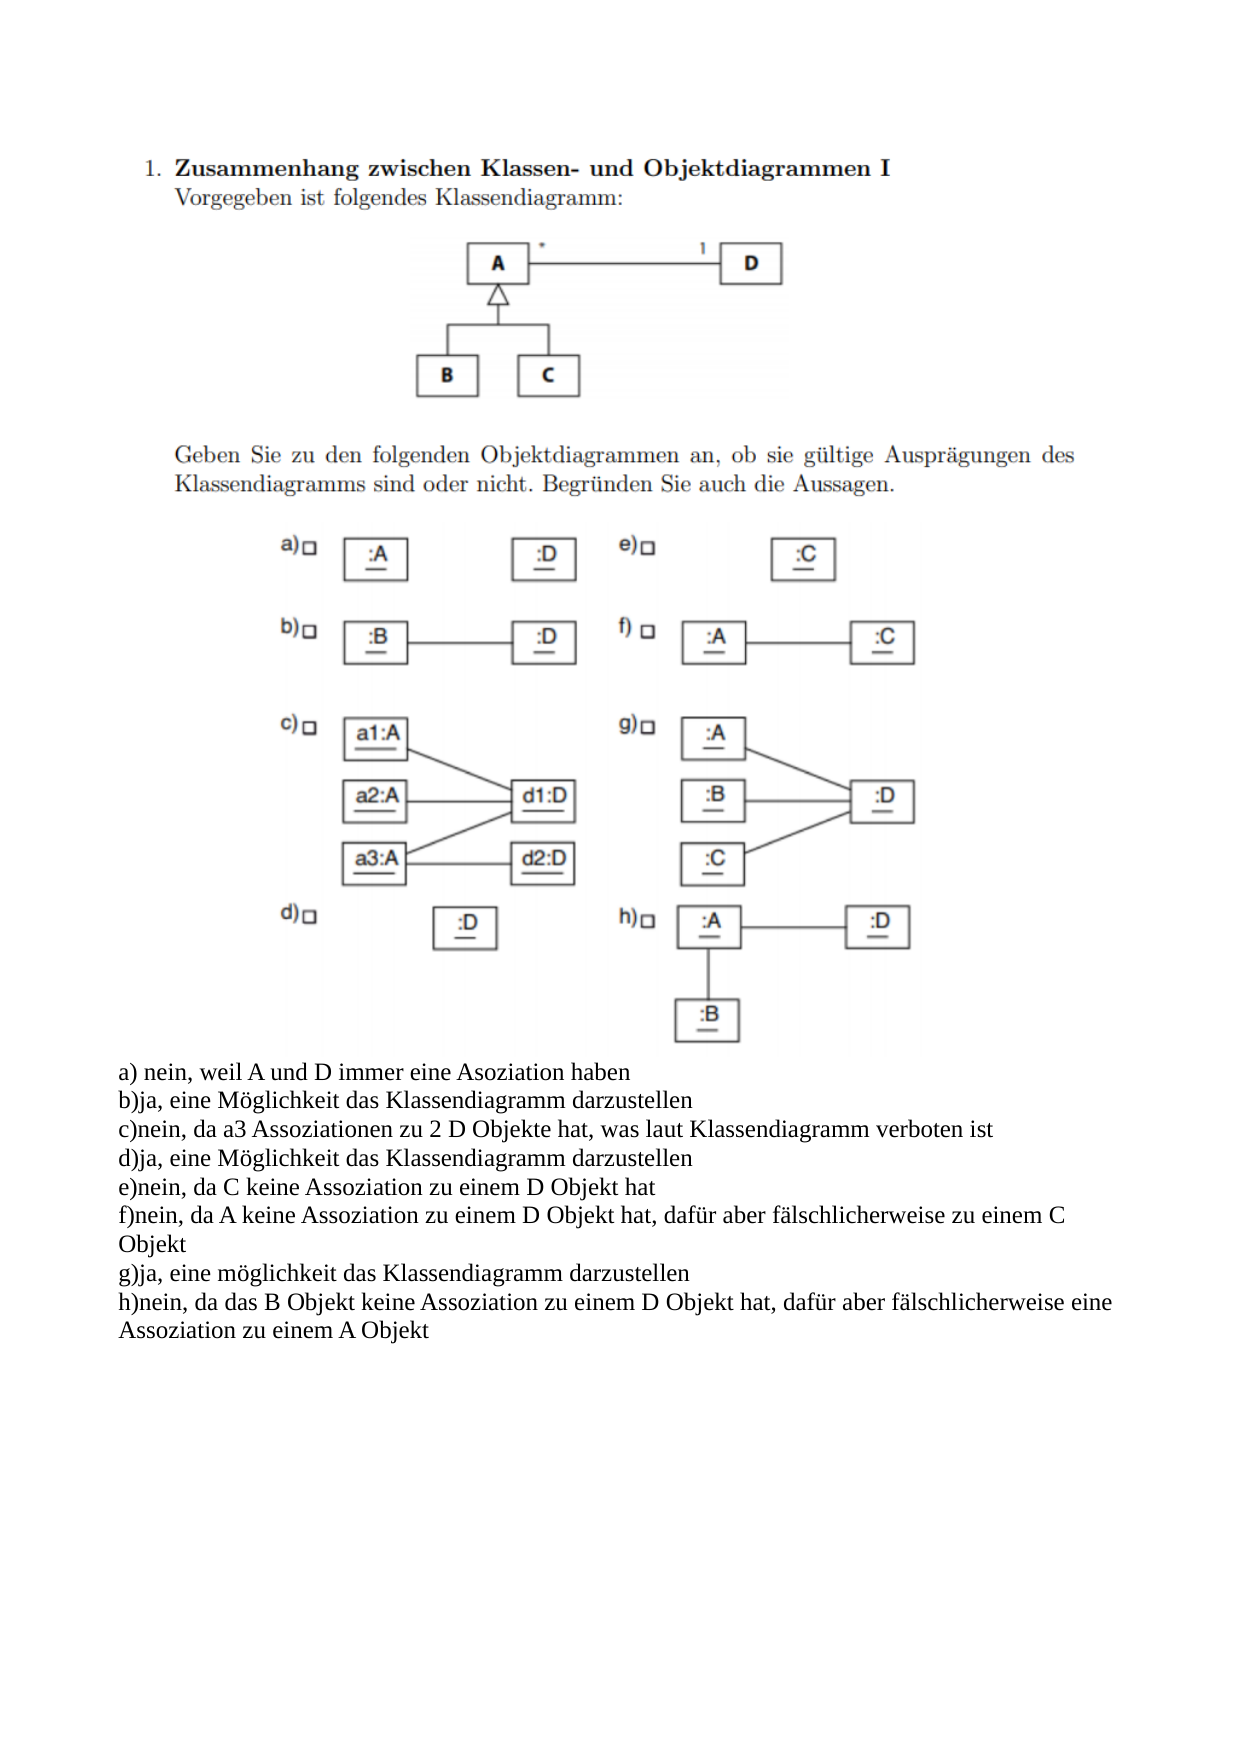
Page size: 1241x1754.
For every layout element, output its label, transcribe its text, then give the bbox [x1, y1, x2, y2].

text e)nein, da C keine Assoziation zu einem D Objekt hat [118, 1172, 1122, 1200]
text c)nein, da a3 Assoziationen zu 2 D Objekte hat, was laut Klassendiagramm verboten ist [118, 1114, 1122, 1143]
text h)nein, da das B Objekt keine Assoziation zu einem D Objekt hat, dafür aber fälschlicherweise eine Assoziation zu einem A Objekt [118, 1287, 1122, 1344]
text f)nein, da A keine Assoziation zu einem D Objekt hat, dafür aber fälschlicherweise zu einem C Objekt [118, 1200, 1122, 1258]
text d)ja, eine Möglichkeit das Klassendiagramm darzustellen [118, 1143, 1122, 1172]
text b)ja, eine Möglichkeit das Klassendiagramm darzustellen [118, 1085, 1122, 1114]
text a) nein, weil A und D immer eine Asoziation haben [118, 1057, 1122, 1085]
text g)ja, eine möglichkeit das Klassendiagramm darzustellen [118, 1258, 1122, 1287]
picture [118, 118, 1122, 1057]
